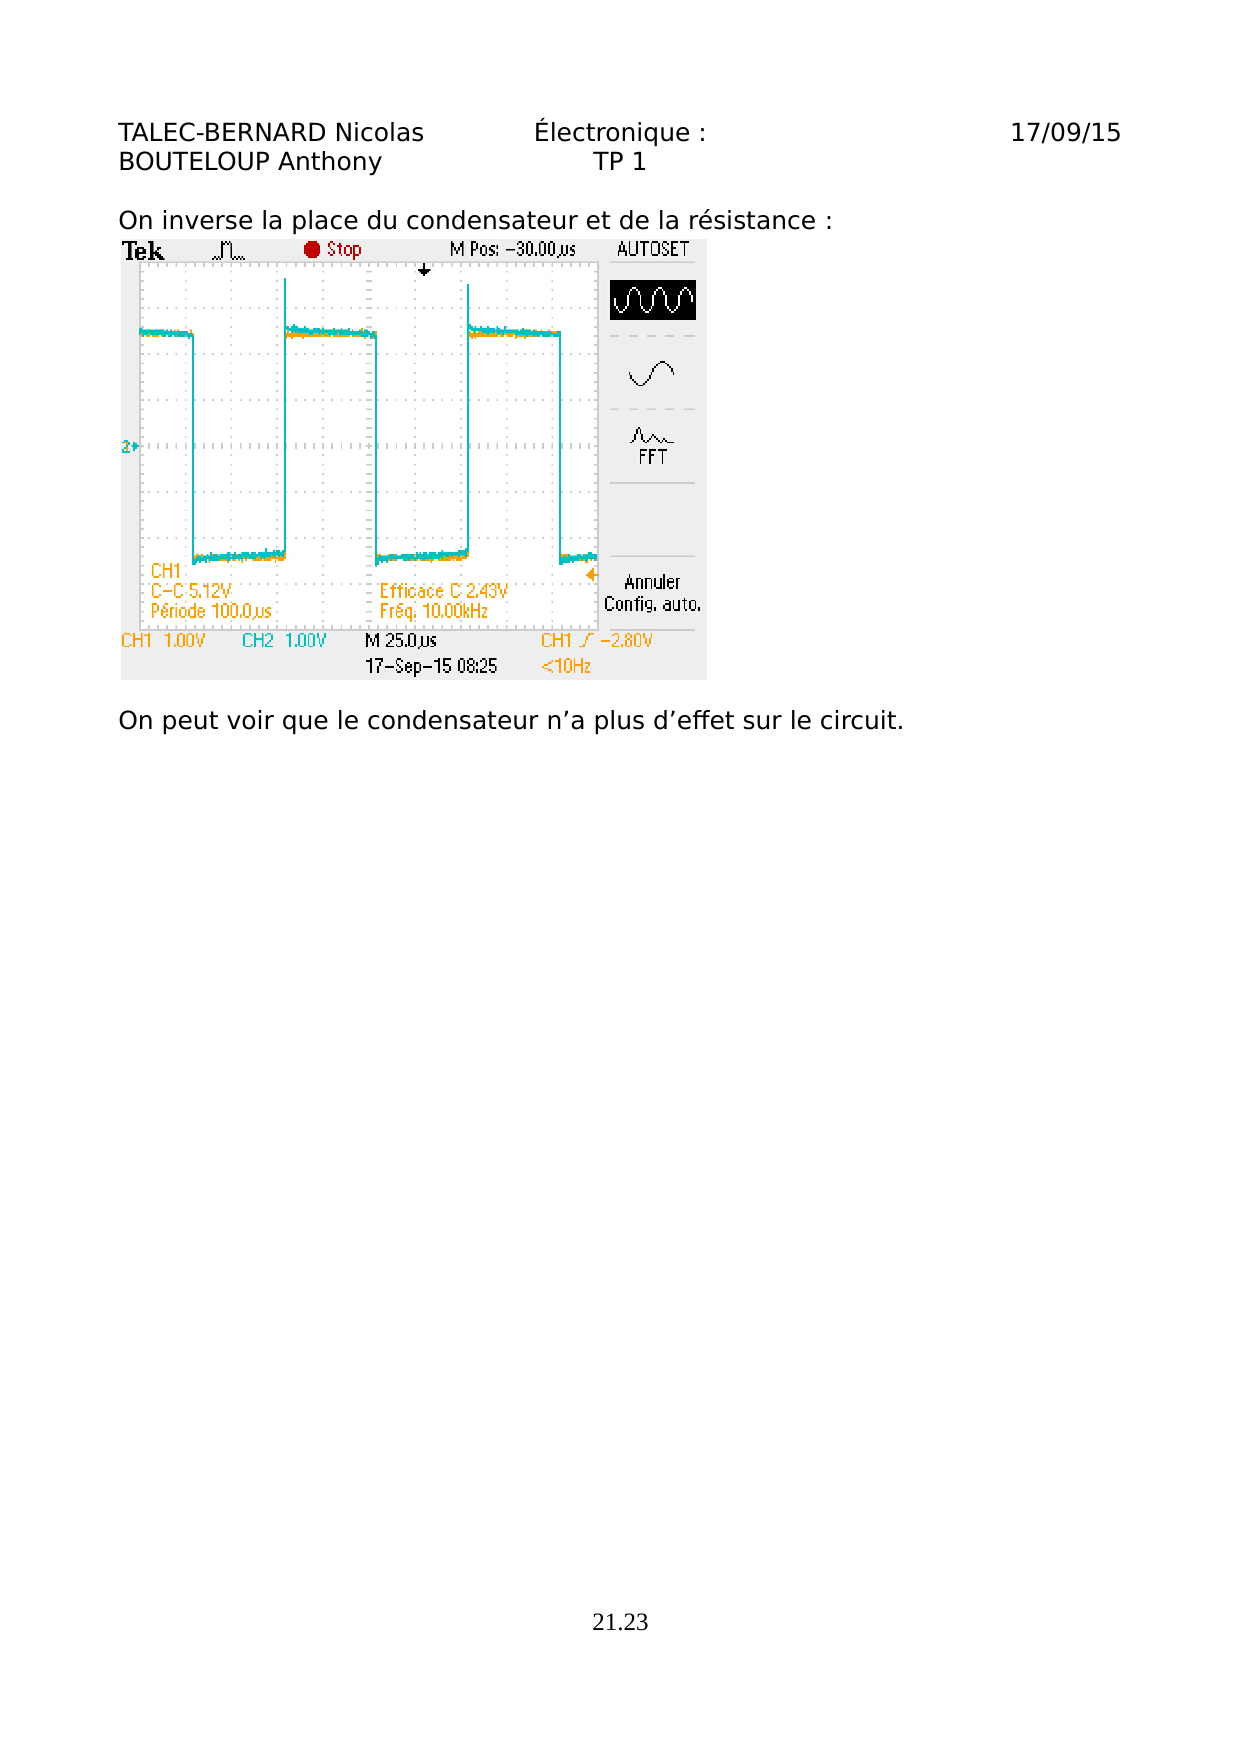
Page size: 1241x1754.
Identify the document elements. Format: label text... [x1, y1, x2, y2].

picture [120, 239, 707, 680]
text On inverse la place du condensateur et de la résistance : [118, 206, 1122, 235]
text On peut voir que le condensateur n’a plus d’effet sur le circuit. [118, 706, 1122, 735]
